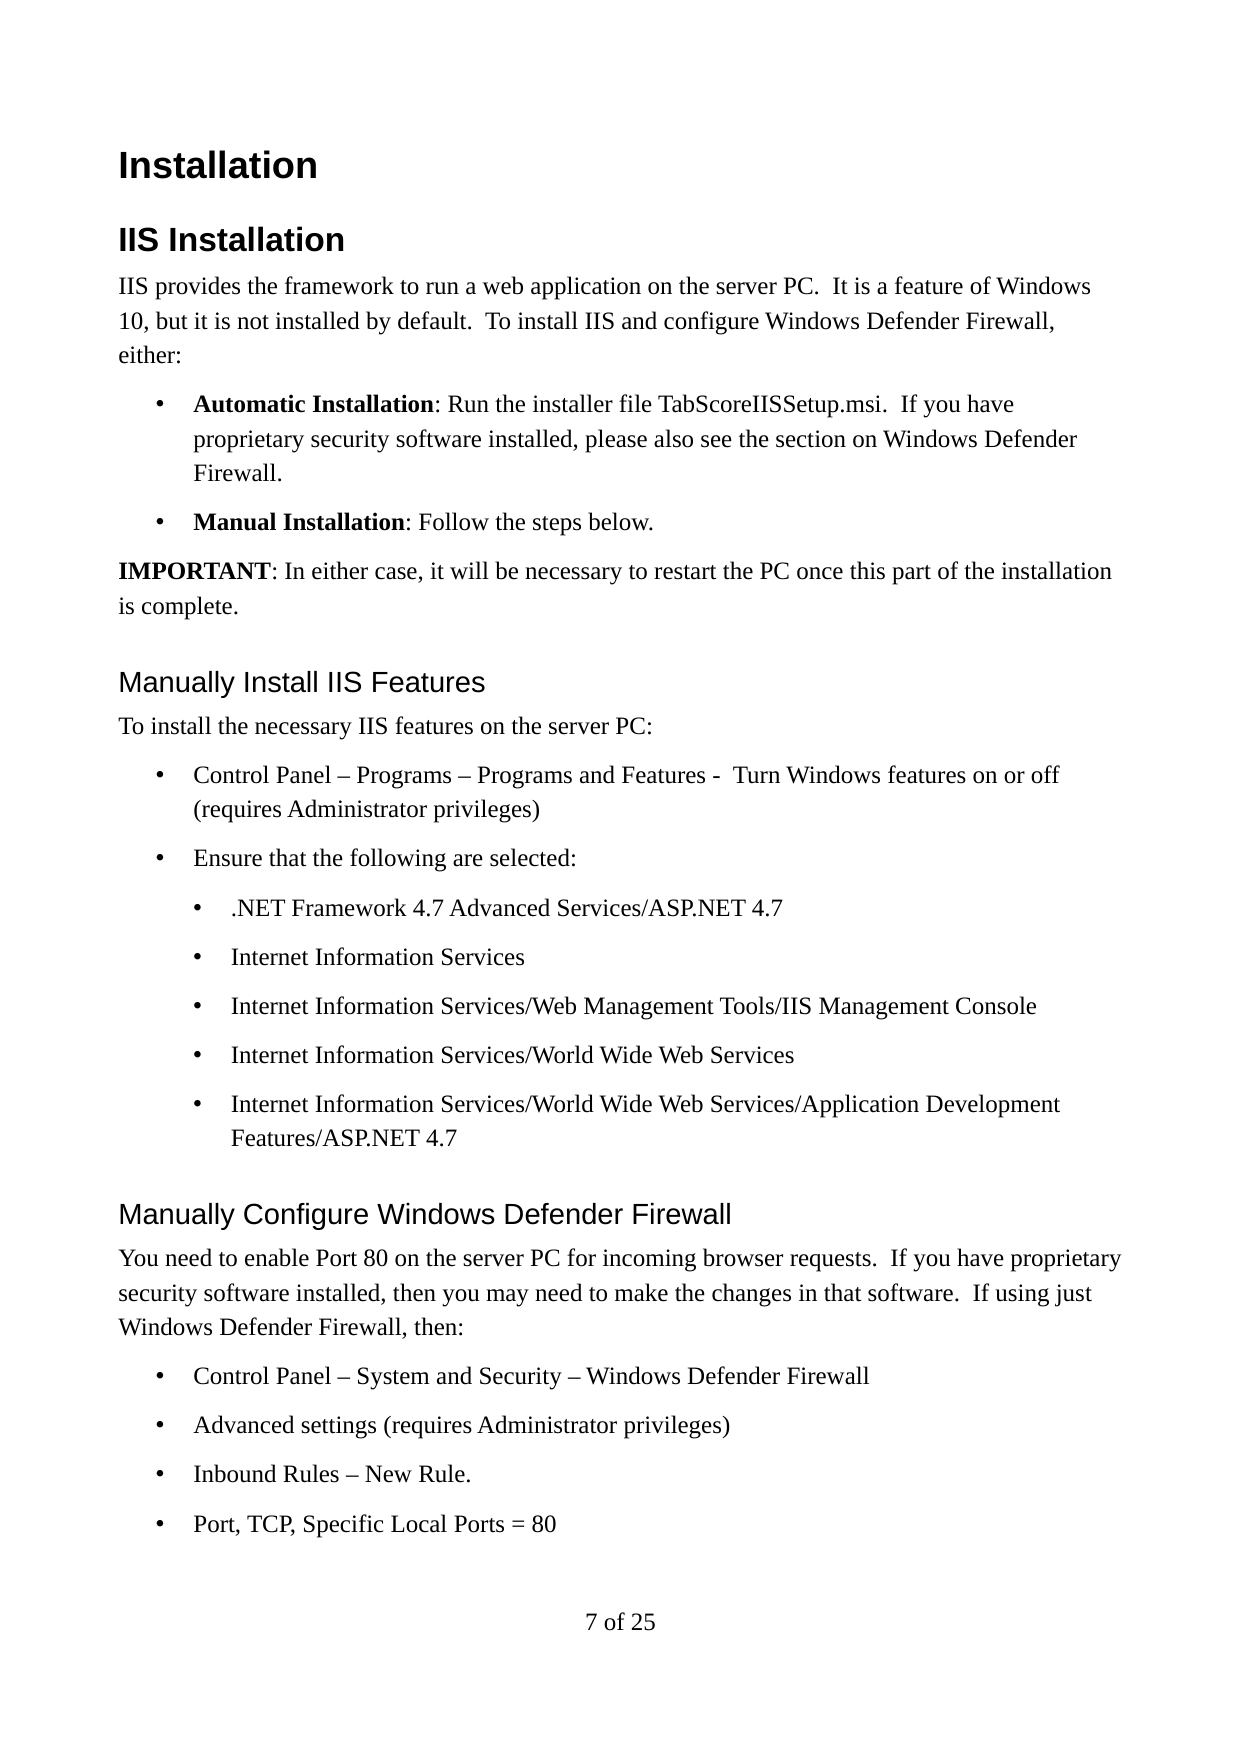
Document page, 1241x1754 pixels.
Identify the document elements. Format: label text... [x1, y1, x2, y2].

list Internet Information Services/Web Management Tools/IIS Management Console [193, 991, 1122, 1019]
list Inbound Rules – New Rule. [156, 1459, 1122, 1488]
subtitle Manually Install IIS Features [118, 665, 1122, 698]
list Internet Information Services/World Wide Web Services/Application Development Features/ASP.NET 4.7 [193, 1089, 1122, 1152]
list Internet Information Services [193, 942, 1122, 970]
text You need to enable Port 80 on the server PC for incoming browser requests. If you have proprietary security software installed, then you may need to make the changes in that software. If using just Windows Defender Firewall, then: [118, 1243, 1122, 1341]
list Advanced settings (requires Administrator privileges) [156, 1411, 1122, 1439]
list Control Panel – Programs – Programs and Features - Turn Windows features on or off (requires Administrator privileges) [156, 760, 1122, 823]
subtitle Installation [118, 143, 1122, 187]
text To install the necessary IIS features on the server PC: [118, 711, 1122, 740]
list Automatic Installation: Run the installer file TabScoreIISSetup.msi. If you have proprietary security software installed, please also see the section on Windows Defender Firewall. [156, 389, 1122, 487]
list Manual Installation: Follow the steps below. [156, 507, 1122, 536]
list Internet Information Services/World Wide Web Services [193, 1040, 1122, 1068]
subtitle IIS Installation [118, 220, 1122, 259]
list Port, TCP, Specific Local Ports = 80 [156, 1509, 1122, 1537]
subtitle Manually Configure Windows Defender Firewall [118, 1197, 1122, 1231]
text IMPORTANT: In either case, it will be necessary to restart the PC once this part of the installation is complete. [118, 556, 1122, 619]
list Control Panel – System and Security – Windows Defender Firewall [156, 1361, 1122, 1390]
list Ensure that the following are selected: [156, 843, 1122, 872]
list .NET Framework 4.7 Advanced Services/ASP.NET 4.7 [193, 893, 1122, 921]
text IIS provides the framework to run a web application on the server PC. It is a feature of Windows 10, but it is not installed by default. To install IIS and configure Windows Defender Firewall, either: [118, 271, 1122, 369]
